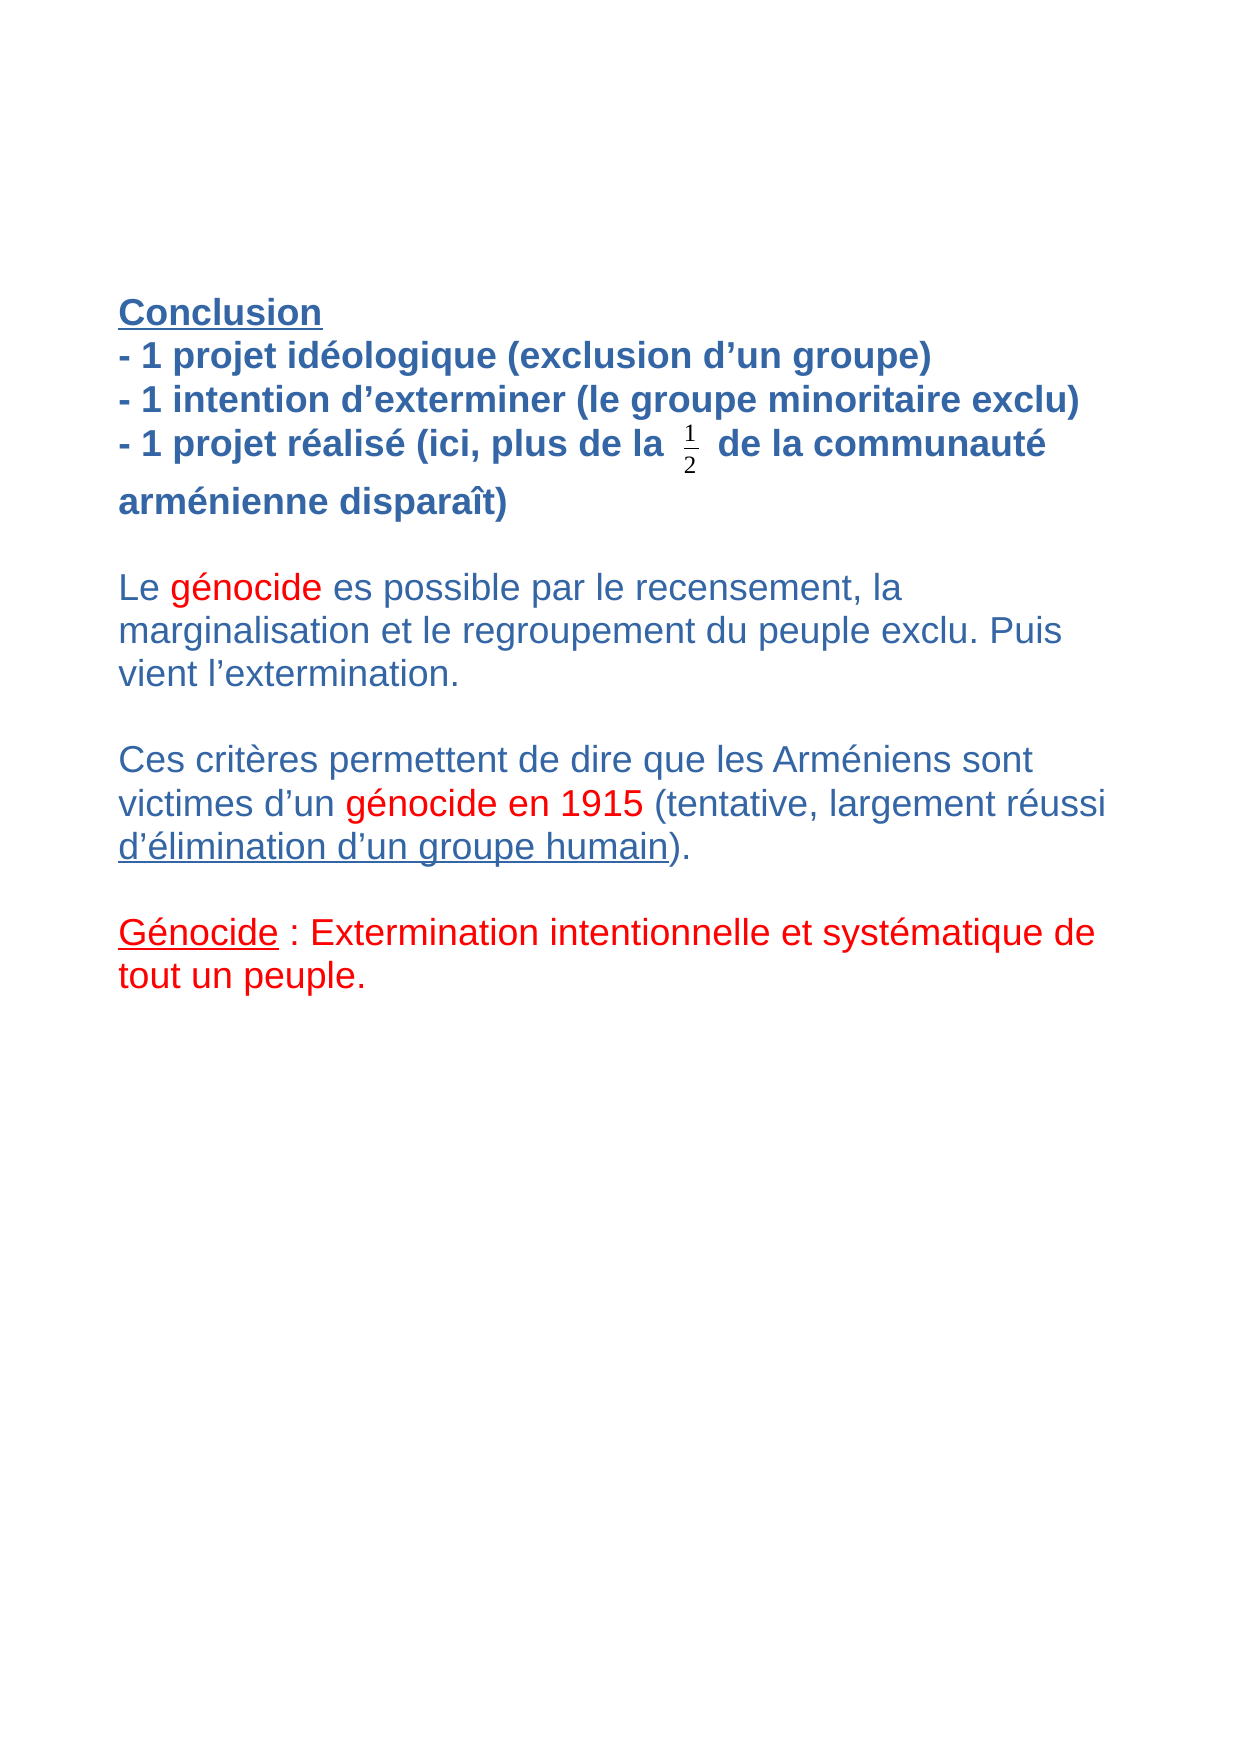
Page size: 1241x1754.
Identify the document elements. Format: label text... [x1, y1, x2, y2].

text - 1 intention d’exterminer (le groupe minoritaire exclu) [118, 377, 1122, 420]
text Génocide : Extermination intentionnelle et systématique de tout un peuple. [118, 910, 1122, 996]
text Conclusion [118, 291, 1122, 334]
text Le génocide es possible par le recensement, la marginalisation et le regroupement du peuple exclu. Puis vient l’extermination. [118, 565, 1122, 694]
text Ces critères permettent de dire que les Arméniens sont victimes d’un génocide en 1915 (tentative, largement réussi d’élimination d’un groupe humain). [118, 738, 1122, 867]
text - 1 projet idéologique (exclusion d’un groupe) [118, 334, 1122, 377]
text - 1 projet réalisé (ici, plus de lade la communauté arménienne disparaît) [118, 420, 1122, 522]
